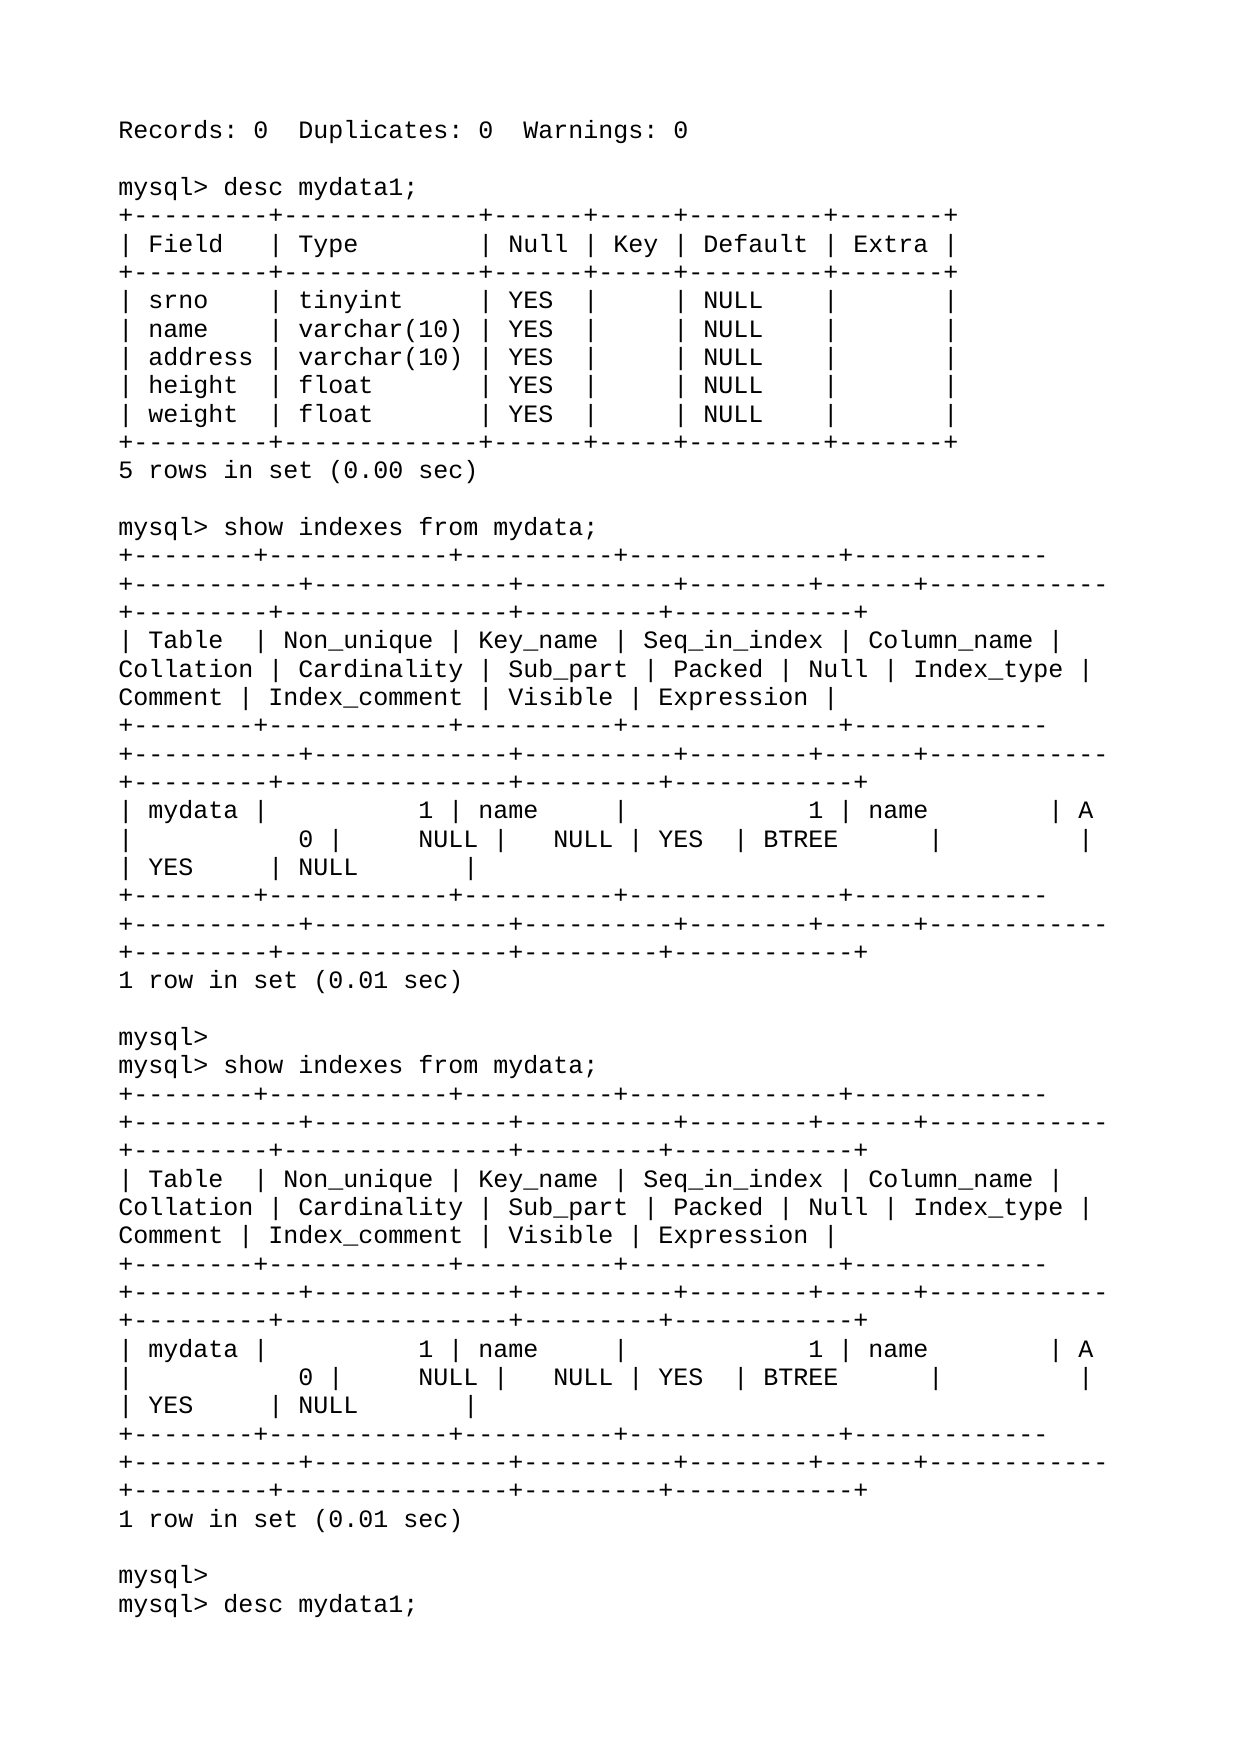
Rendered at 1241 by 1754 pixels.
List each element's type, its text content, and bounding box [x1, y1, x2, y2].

text 1 row in set (0.01 sec) [118, 968, 1122, 996]
text +--------+------------+----------+--------------+-------------+-----------+-------------+----------+--------+------+------------+---------+---------------+---------+------------+ [118, 543, 1122, 628]
text | name | varchar(10) | YES | | NULL | | [118, 316, 1122, 345]
text | height | float | YES | | NULL | | [118, 373, 1122, 401]
text +---------+-------------+------+-----+---------+-------+ [118, 260, 1122, 288]
text 1 row in set (0.01 sec) [118, 1506, 1122, 1535]
text mysql> [118, 1025, 1122, 1053]
text +--------+------------+----------+--------------+-------------+-----------+-------------+----------+--------+------+------------+---------+---------------+---------+------------+ [118, 883, 1122, 968]
text | address | varchar(10) | YES | | NULL | | [118, 345, 1122, 373]
text +--------+------------+----------+--------------+-------------+-----------+-------------+----------+--------+------+------------+---------+---------------+---------+------------+ [118, 1421, 1122, 1506]
text mysql> [118, 1563, 1122, 1591]
text Records: 0 Duplicates: 0 Warnings: 0 [118, 118, 1122, 146]
text | Table | Non_unique | Key_name | Seq_in_index | Column_name | Collation | Cardinality | Sub_part | Packed | Null | Index_type | Comment | Index_comment | Visible | Expression | [118, 628, 1122, 713]
text +--------+------------+----------+--------------+-------------+-----------+-------------+----------+--------+------+------------+---------+---------------+---------+------------+ [118, 1251, 1122, 1336]
text mysql> show indexes from mydata; [118, 1053, 1122, 1081]
text +--------+------------+----------+--------------+-------------+-----------+-------------+----------+--------+------+------------+---------+---------------+---------+------------+ [118, 713, 1122, 798]
text | weight | float | YES | | NULL | | [118, 401, 1122, 430]
text 5 rows in set (0.00 sec) [118, 458, 1122, 486]
text | srno | tinyint | YES | | NULL | | [118, 288, 1122, 316]
text mysql> desc mydata1; [118, 175, 1122, 203]
text mysql> desc mydata1; [118, 1591, 1122, 1620]
text +---------+-------------+------+-----+---------+-------+ [118, 203, 1122, 231]
text | mydata | 1 | name | 1 | name | A | 0 | NULL | NULL | YES | BTREE | | | YES | NULL | [118, 1336, 1122, 1421]
text +--------+------------+----------+--------------+-------------+-----------+-------------+----------+--------+------+------------+---------+---------------+---------+------------+ [118, 1081, 1122, 1166]
text | Field | Type | Null | Key | Default | Extra | [118, 231, 1122, 260]
text mysql> show indexes from mydata; [118, 515, 1122, 543]
text +---------+-------------+------+-----+---------+-------+ [118, 430, 1122, 458]
text | mydata | 1 | name | 1 | name | A | 0 | NULL | NULL | YES | BTREE | | | YES | NULL | [118, 798, 1122, 883]
text | Table | Non_unique | Key_name | Seq_in_index | Column_name | Collation | Cardinality | Sub_part | Packed | Null | Index_type | Comment | Index_comment | Visible | Expression | [118, 1166, 1122, 1251]
